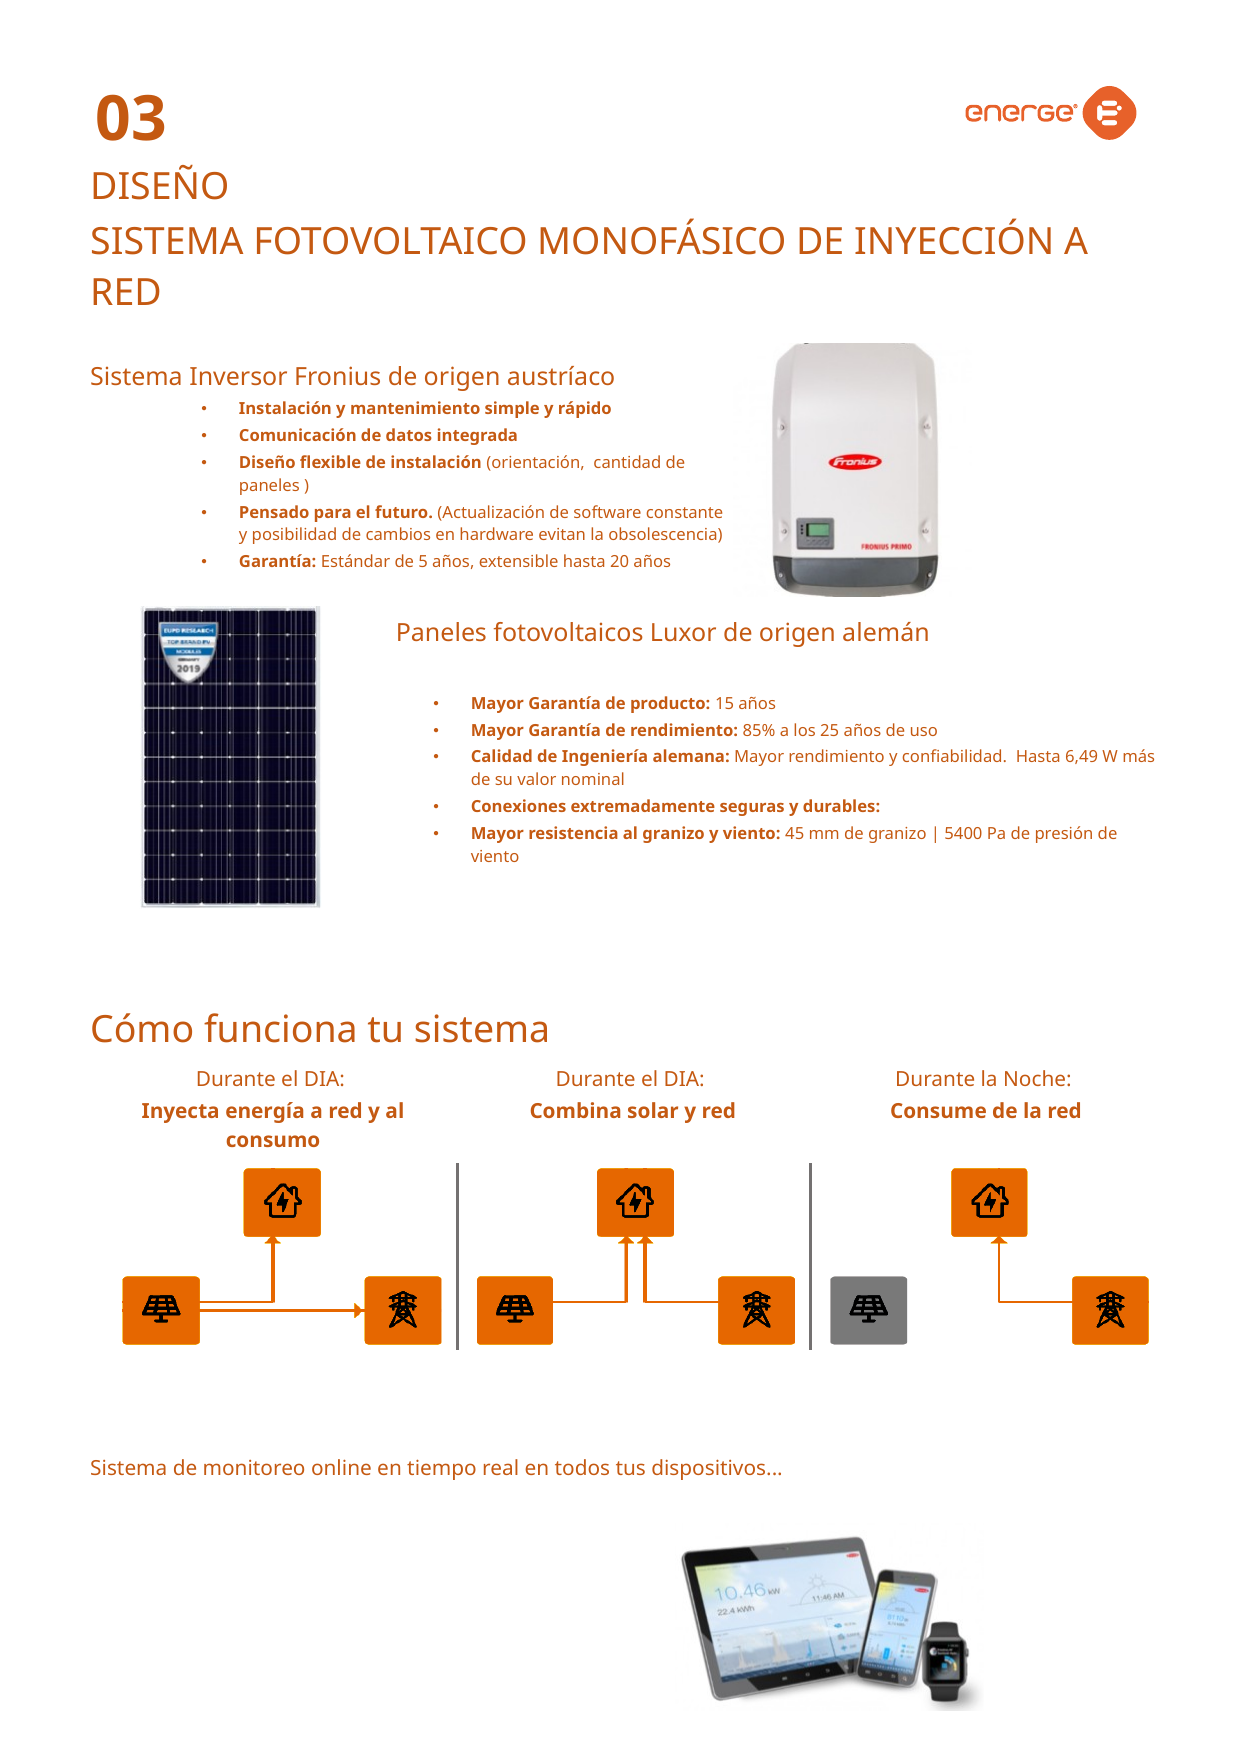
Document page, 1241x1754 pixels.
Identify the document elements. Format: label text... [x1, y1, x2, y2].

picture [139, 606, 322, 909]
list [972, 451, 1162, 496]
list Calidad de Ingeniería alemana: Mayor rendimiento y confiabilidad. Hasta 6,49 W más de su valor nominal [322, 745, 1162, 791]
list Conexiones extremadamente seguras y durables: [322, 795, 1162, 817]
text DISEÑO [90, 159, 1162, 210]
list Instalación y mantenimiento simple y rápido [201, 397, 733, 419]
table_header Durante el DIA: Combina solar y red [456, 1058, 810, 1163]
text [972, 359, 1162, 393]
picture [675, 1523, 984, 1711]
table_header Durante la Noche: Consume de la red [810, 1058, 1162, 1163]
list Mayor Garantía de producto: 15 años [322, 691, 1162, 714]
text Cómo funciona tu sistema [90, 1003, 1162, 1054]
text Sistema de monitoreo online en tiempo real en todos tus dispositivos... [90, 1453, 1162, 1482]
table_header Durante el DIA: Inyecta energía a red y al consumo [90, 1058, 456, 1163]
text Sistema Inversor Fronius de origen austríaco [90, 359, 733, 393]
list Diseño flexible de instalación (orientación, cantidad de paneles ) [201, 451, 733, 496]
list [972, 550, 1162, 572]
list Pensado para el futuro. (Actualización de software constante y posibilidad de cambios en hardware evitan la obsolescencia) [201, 500, 733, 546]
text SISTEMA FOTOVOLTAICO MONOFÁSICO DE INYECCIÓN A RED [90, 214, 1162, 316]
list [972, 500, 1162, 546]
picture [733, 343, 972, 597]
text Paneles fotovoltaicos Luxor de origen alemán [322, 615, 1162, 649]
list Mayor Garantía de rendimiento: 85% a los 25 años de uso [322, 718, 1162, 741]
list [972, 397, 1162, 419]
list [972, 424, 1162, 446]
list Comunicación de datos integrada [201, 424, 733, 446]
list Garantía: Estándar de 5 años, extensible hasta 20 años [201, 550, 733, 572]
list Mayor resistencia al granizo y viento: 45 mm de granizo | 5400 Pa de presión de viento [322, 822, 1162, 867]
